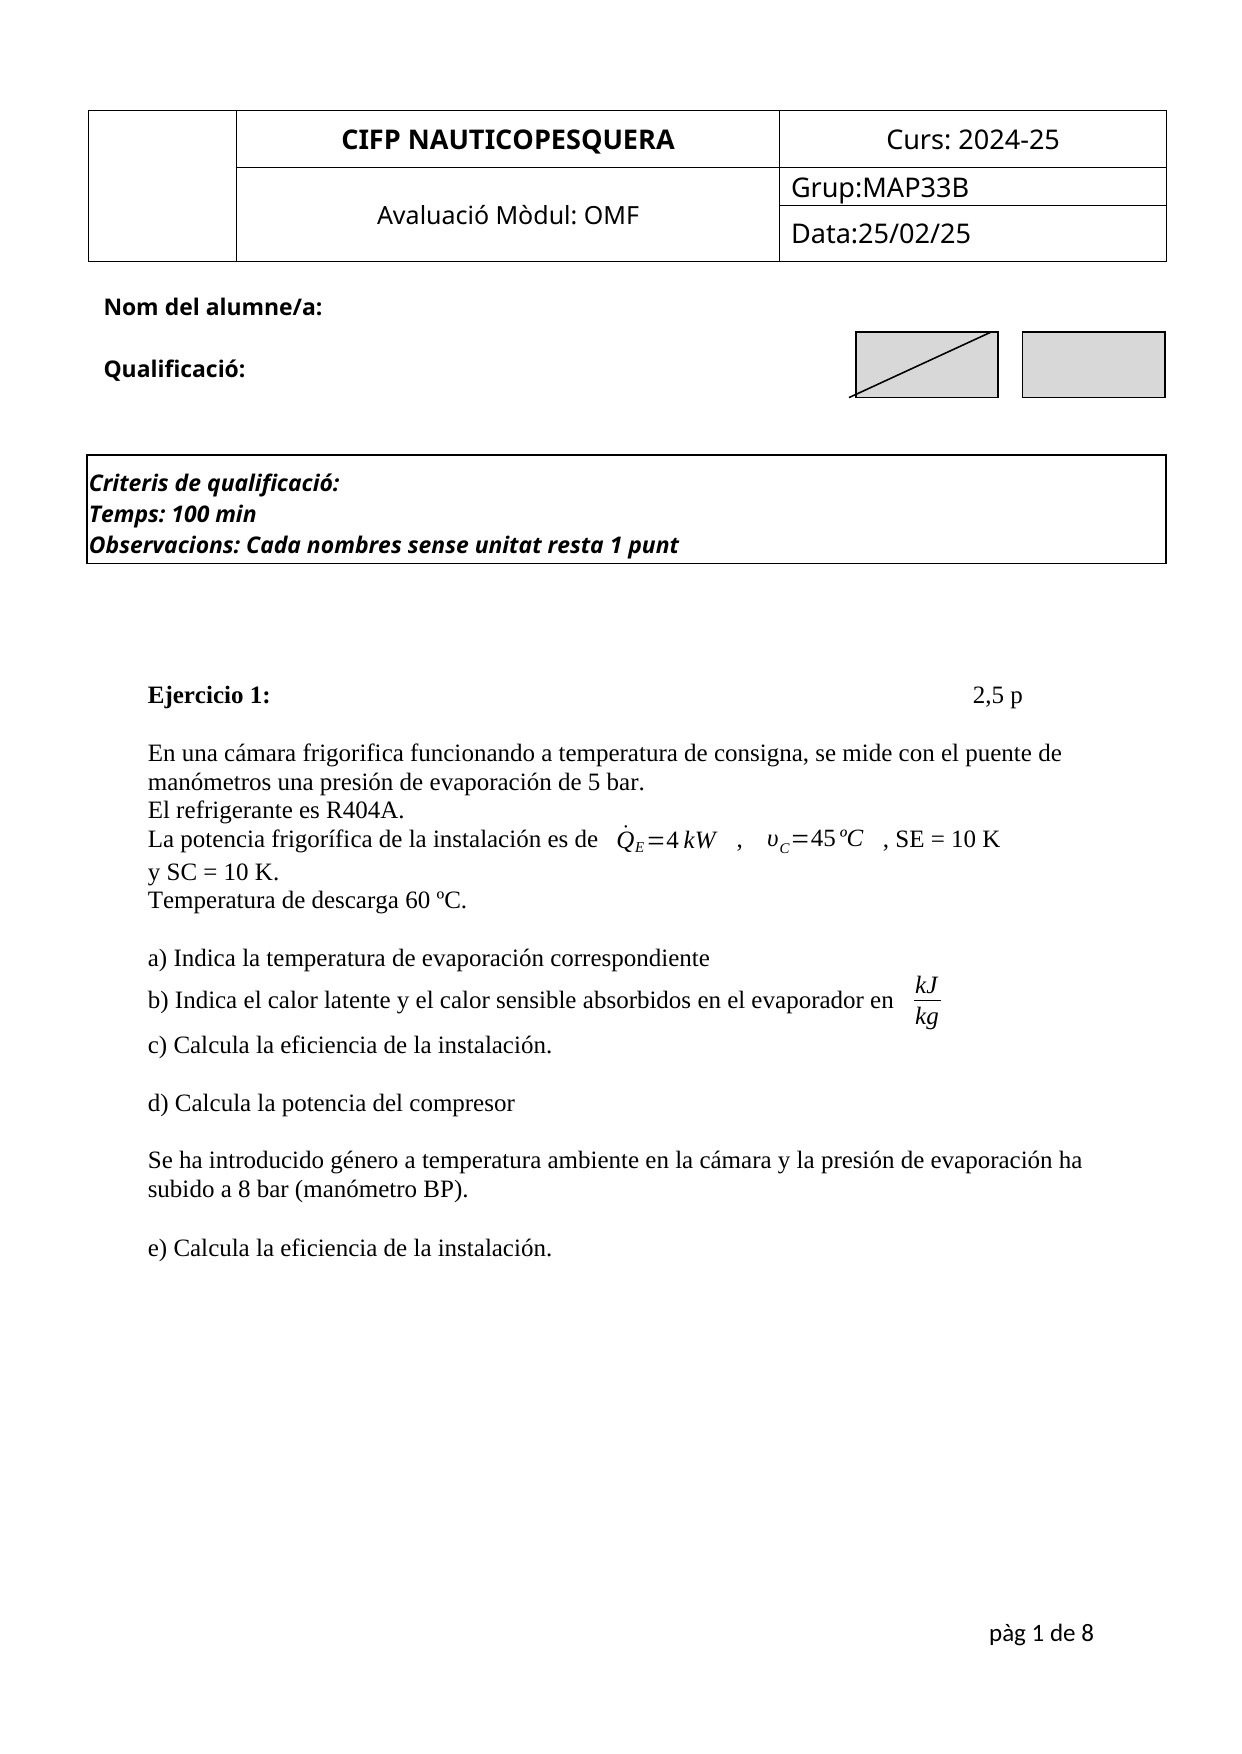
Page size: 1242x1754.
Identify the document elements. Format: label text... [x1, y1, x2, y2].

text a) Indica la temperatura de evaporación correspondiente [148, 943, 1094, 972]
text El refrigerante es R404A. [148, 795, 1094, 824]
text y SC = 10 K. [148, 857, 1094, 885]
text e) Calcula la eficiencia de la instalación. [148, 1233, 1094, 1262]
text Se ha introducido género a temperatura ambiente en la cámara y la presión de evaporación ha subido a 8 bar (manómetro BP). [148, 1146, 1094, 1203]
text Qualificació: [103, 353, 855, 384]
text Temperatura de descarga 60 ºC. [148, 885, 1094, 914]
text Criteris de qualificació: [89, 467, 1094, 498]
text c) Calcula la eficiencia de la instalación. [148, 1031, 1094, 1059]
text Temps: 100 min [89, 498, 1094, 529]
text Observacions: Cada nombres sense unitat resta 1 punt [89, 529, 1094, 560]
text d) Calcula la potencia del compresor [148, 1088, 1094, 1117]
text [999, 353, 1022, 384]
text La potencia frigorífica de la instalación es de, , SE = 10 K [148, 824, 1094, 857]
text Ejercicio 1: 2,5 p [148, 680, 1094, 709]
text Nom del alumne/a: [103, 290, 1094, 322]
text En una cámara frigorifica funcionando a temperatura de consigna, se mide con el puente de manómetros una presión de evaporación de 5 bar. [148, 738, 1094, 795]
text b) Indica el calor latente y el calor sensible absorbidos en el evaporador en [148, 972, 1094, 1031]
